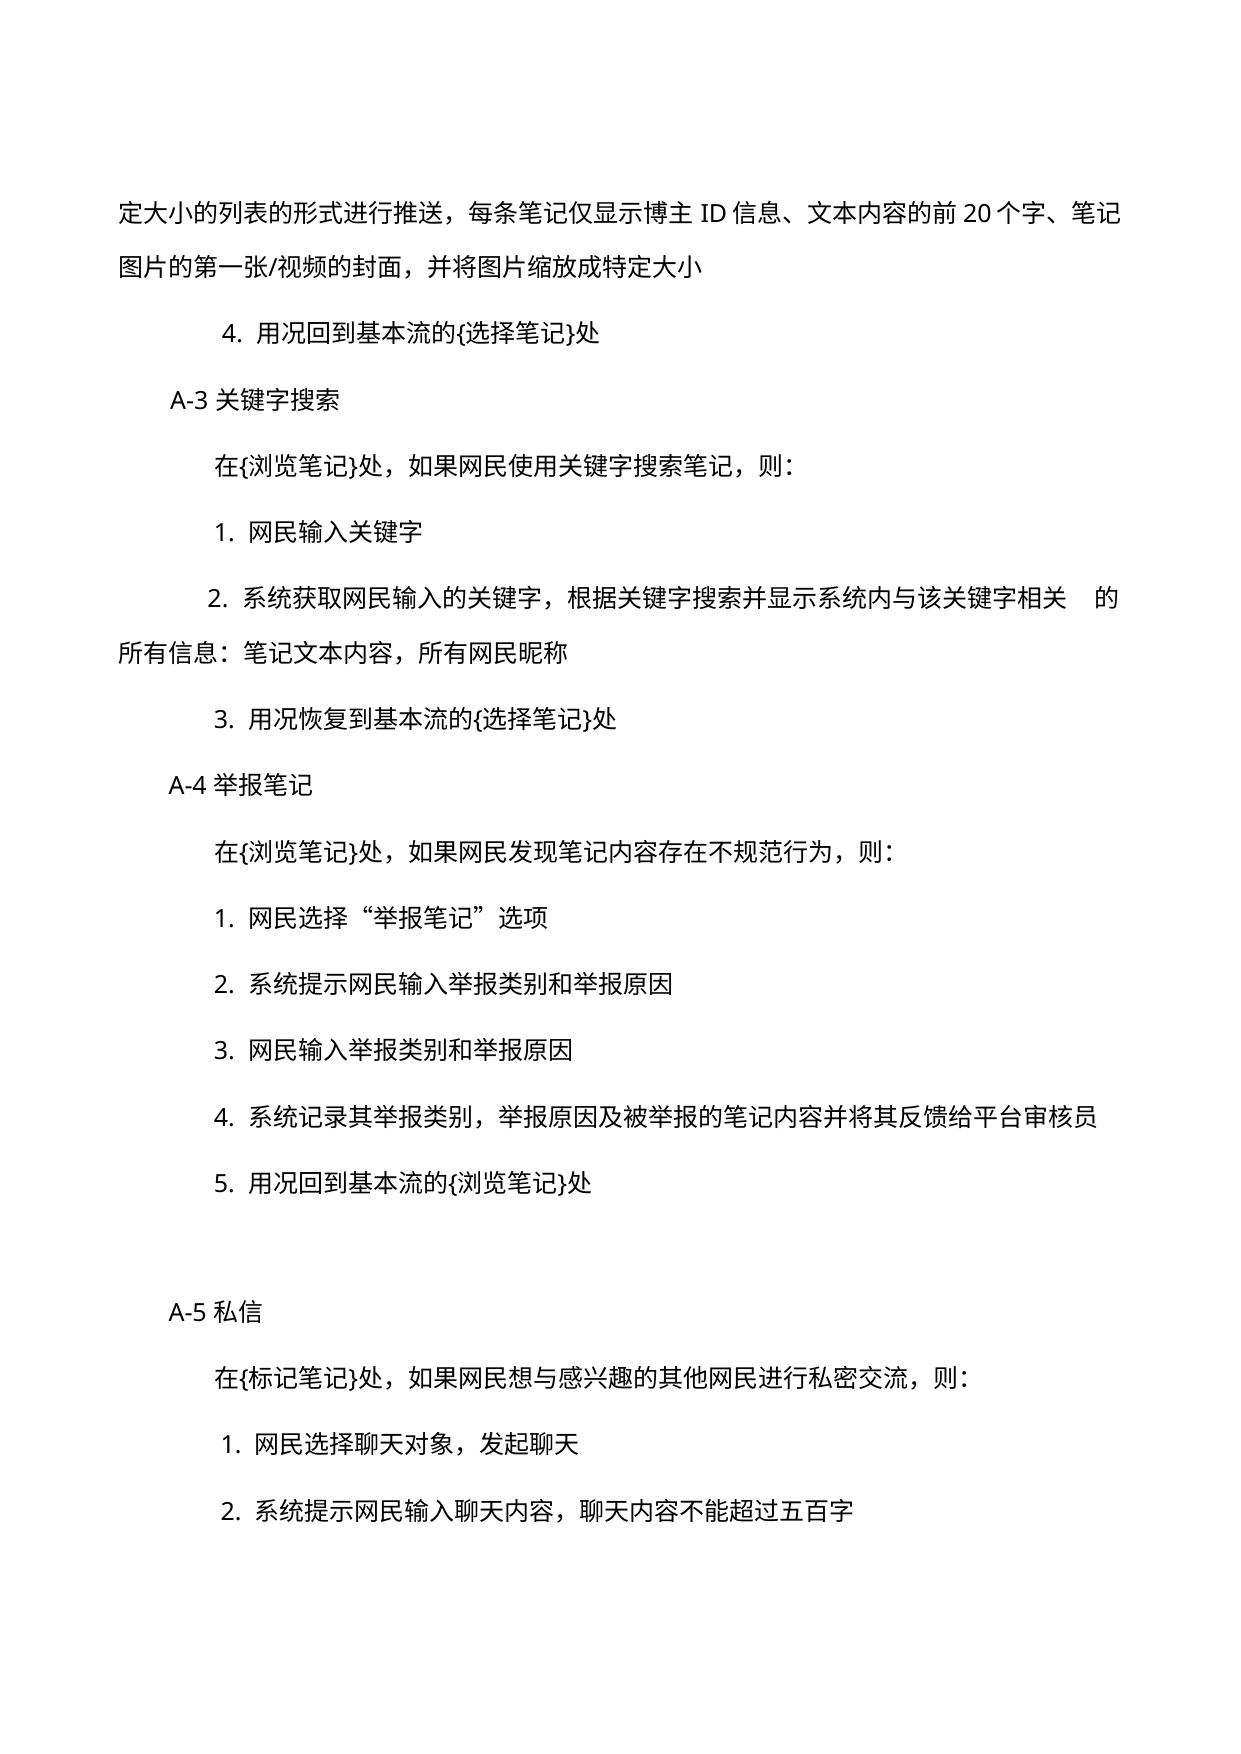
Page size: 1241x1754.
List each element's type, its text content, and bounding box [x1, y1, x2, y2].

text 3. 网民输入举报类别和举报原因 [118, 1031, 1122, 1067]
text 4. 系统记录其举报类别，举报原因及被举报的笔记内容并将其反馈给平台审核员 [118, 1097, 1122, 1133]
text 2. 系统提示网民输入举报类别和举报原因 [118, 964, 1122, 1001]
text A-4 举报笔记 [118, 766, 1122, 802]
text A-5 私信 [118, 1292, 1122, 1329]
list 2. 系统提示网民输入聊天内容，聊天内容不能超过五百字 [156, 1491, 1122, 1527]
list 4. 用况回到基本流的{选择笔记}处 [118, 314, 1122, 350]
text 1. 网民输入关键字 [118, 513, 1122, 549]
text 3. 用况恢复到基本流的{选择笔记}处 [118, 699, 1122, 736]
text 5. 用况回到基本流的{浏览笔记}处 [118, 1163, 1122, 1199]
text 在{标记笔记}处，如果网民想与感兴趣的其他网民进行私密交流，则： [118, 1359, 1122, 1395]
text 1. 网民选择“举报笔记”选项 [118, 898, 1122, 934]
text 在{浏览笔记}处，如果网民使用关键字搜索笔记，则： [118, 446, 1122, 483]
list 定大小的列表的形式进行推送，每条笔记仅显示博主ID信息、文本内容的前20个字、笔记图片的第一张/视频的封面，并将图片缩放成特定大小 [118, 193, 1122, 284]
list 1. 网民选择聊天对象，发起聊天 [156, 1425, 1122, 1461]
text 2. 系统获取网民输入的关键字，根据关键字搜索并显示系统内与该关键字相关 的所有信息：笔记文本内容，所有网民昵称 [118, 579, 1122, 669]
text 在{浏览笔记}处，如果网民发现笔记内容存在不规范行为，则： [118, 832, 1122, 868]
text A-3 关键字搜索 [118, 380, 1122, 416]
